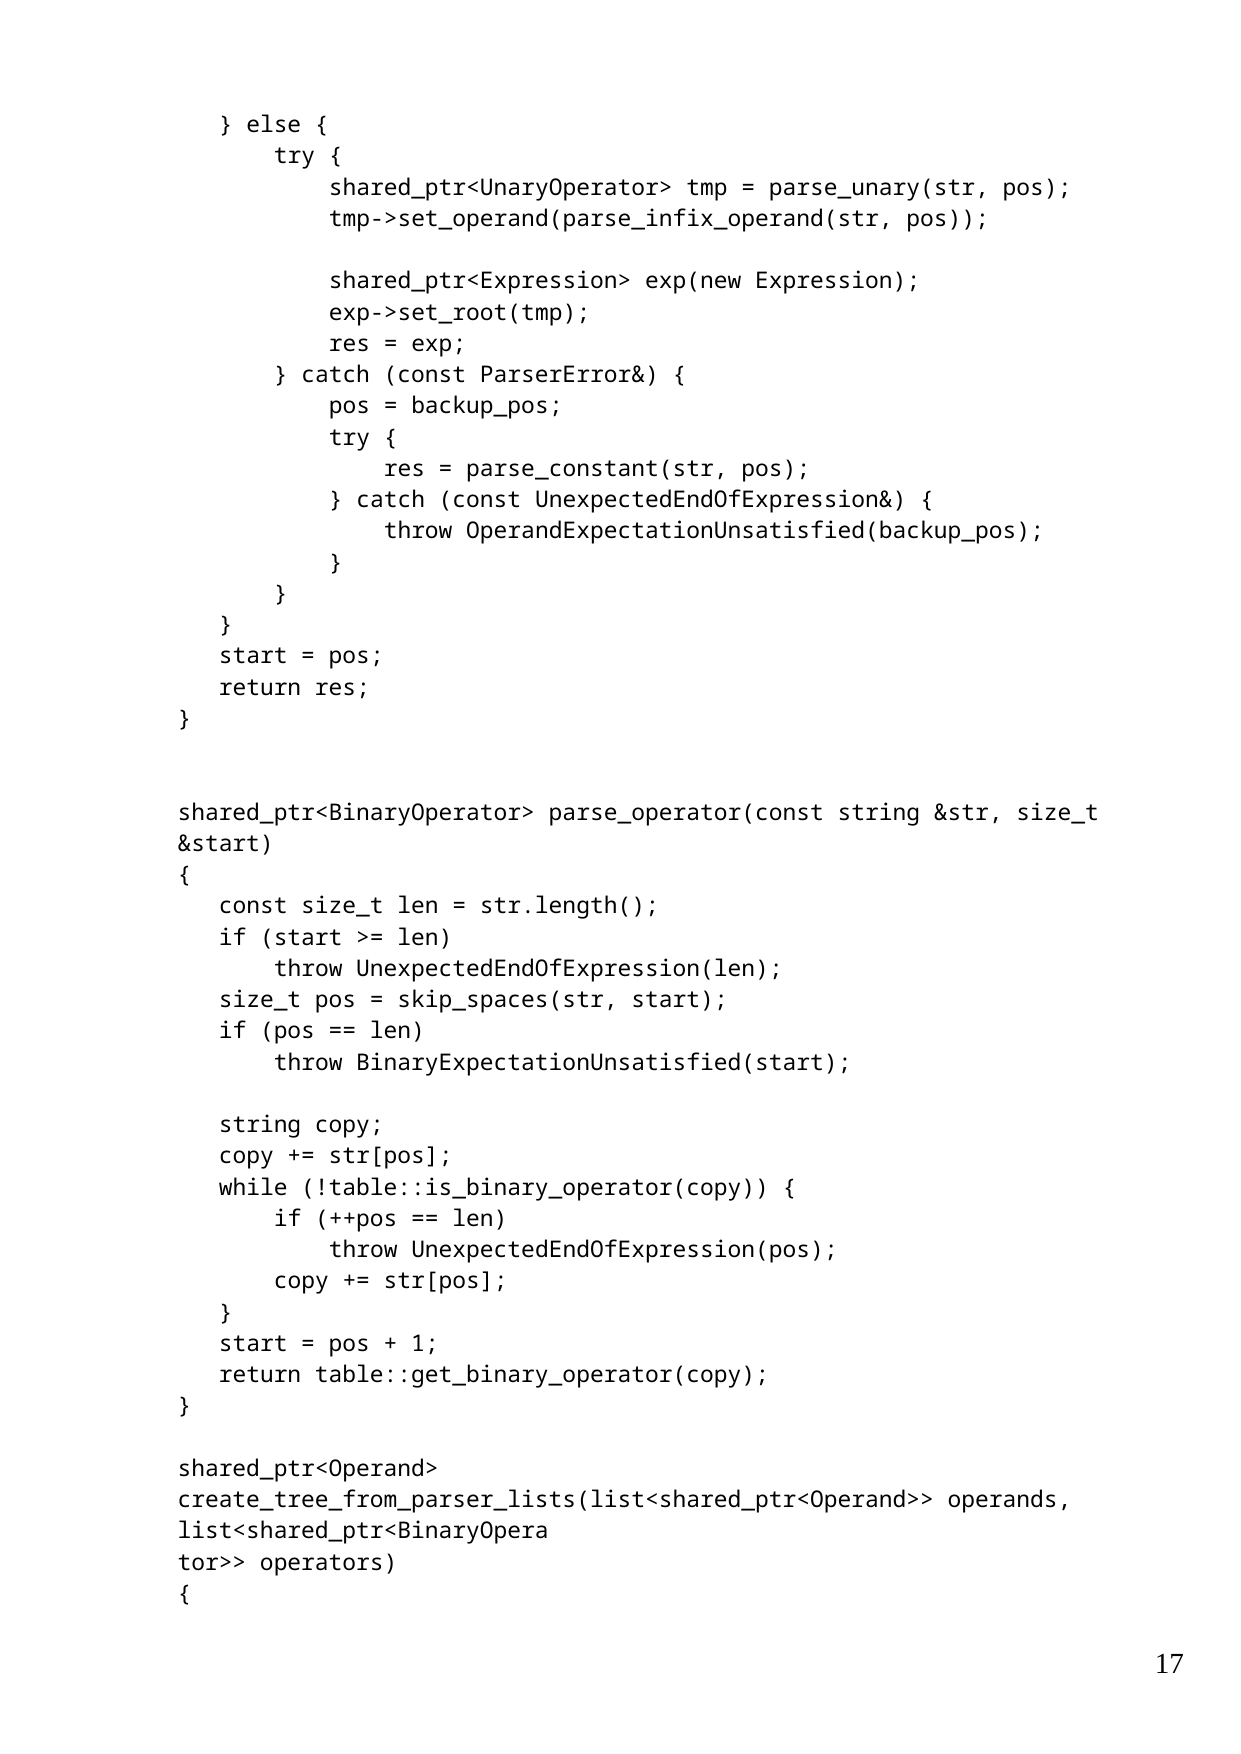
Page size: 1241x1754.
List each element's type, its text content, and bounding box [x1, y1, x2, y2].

text } else { try { shared_ptr<UnaryOperator> tmp = parse_unary(str, pos); tmp->set_operand(parse_infix_operand(str, pos)); shared_ptr<Expression> exp(new Expression); exp->set_root(tmp); res = exp; } catch (const ParserError&) { pos = backup_pos; try { res = parse_constant(str, pos); } catch (const UnexpectedEndOfExpression&) { throw OperandExpectationUnsatisfied(backup_pos); } } } start = pos; return res; } shared_ptr<BinaryOperator> parse_operator(const string &str, size_t &start) { const size_t len = str.length(); if (start >= len) throw UnexpectedEndOfExpression(len); size_t pos = skip_spaces(str, start); if (pos == len) throw BinaryExpectationUnsatisfied(start); string copy; copy += str[pos]; while (!table::is_binary_operator(copy)) { if (++pos == len) throw UnexpectedEndOfExpression(pos); copy += str[pos]; } start = pos + 1; return table::get_binary_operator(copy); } shared_ptr<Operand> create_tree_from_parser_lists(list<shared_ptr<Operand>> operands, list<shared_ptr<BinaryOpera tor>> operators) { [177, 108, 1183, 1608]
